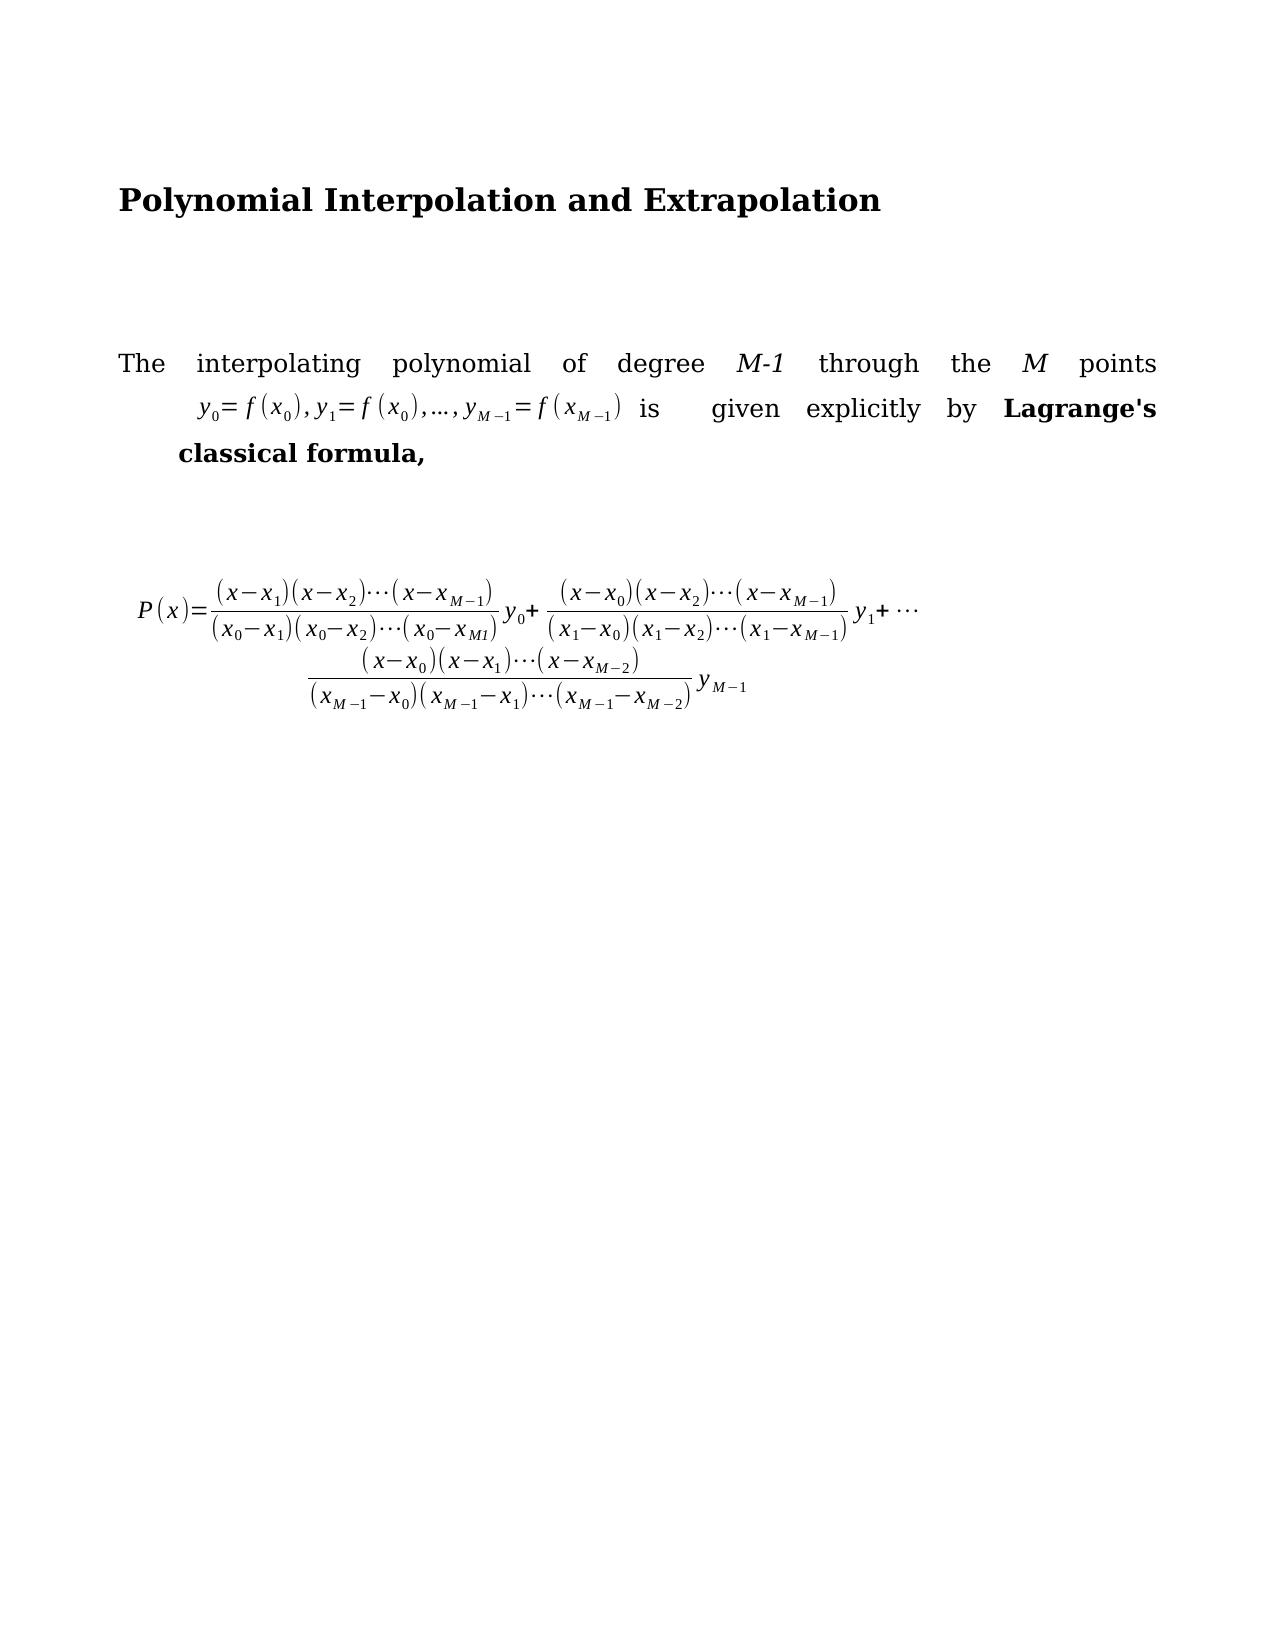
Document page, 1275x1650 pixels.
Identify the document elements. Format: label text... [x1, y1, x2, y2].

subtitle The interpolating polynomial of degree M-1 through the M points is given explicitly by Lagrange's classical formula, [118, 349, 1157, 468]
subtitle Polynomial Interpolation and Extrapolation [118, 182, 1157, 219]
